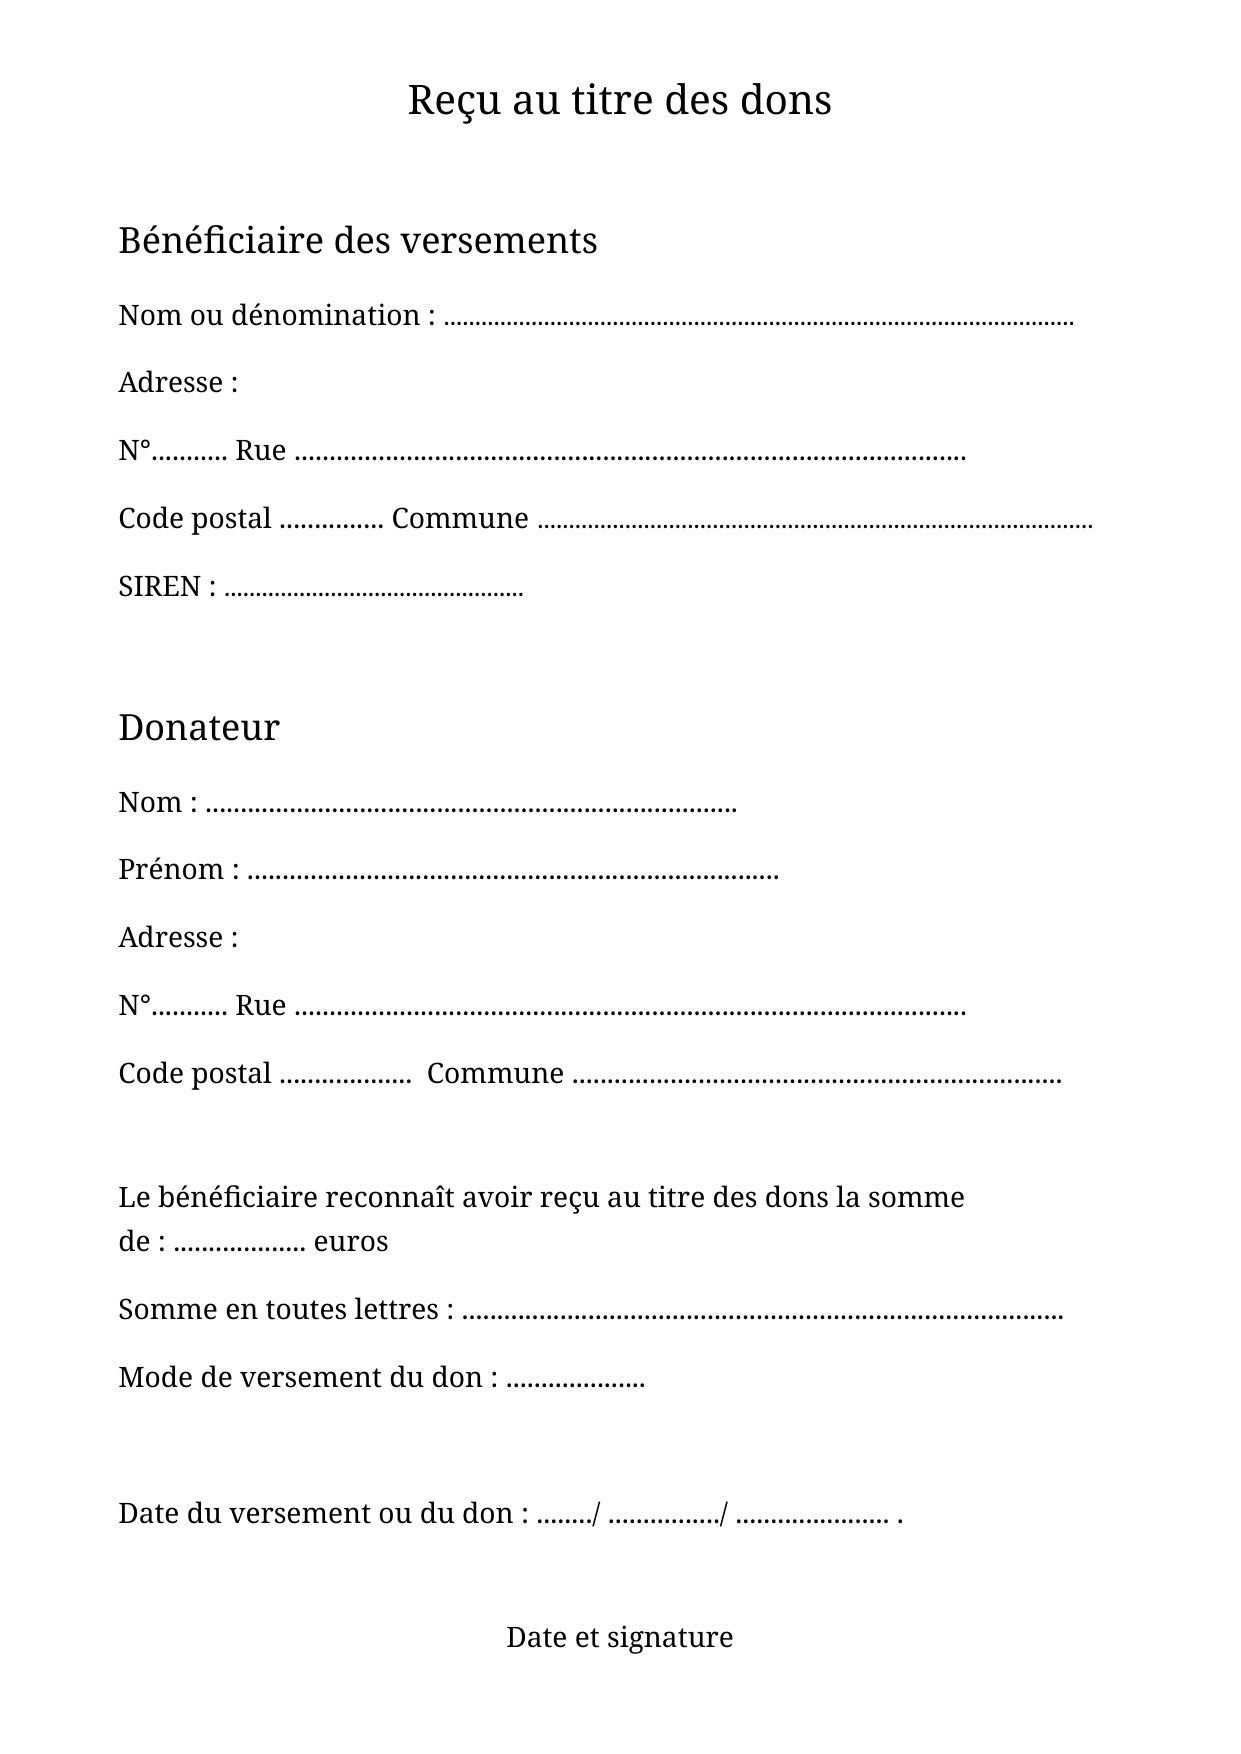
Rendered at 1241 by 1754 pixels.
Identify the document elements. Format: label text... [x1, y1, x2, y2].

text Donateur [118, 702, 1122, 751]
text N°........... Rue ................................................................................................ [118, 985, 1122, 1024]
text Adresse : [118, 917, 1122, 956]
text Le bénéficiaire reconnaît avoir reçu au titre des dons la somme de : ................... euros [118, 1178, 1122, 1260]
text Date et signature [118, 1618, 1122, 1656]
text Nom ou dénomination : ..................................................................................................... [118, 295, 1122, 333]
text Adresse : [118, 363, 1122, 401]
text SIREN : ................................................ [118, 566, 1122, 604]
text Code postal ................... Commune ...................................................................... [118, 1053, 1122, 1091]
text Code postal ............... Commune ......................................................................................... [118, 498, 1122, 537]
text Nom : ............................................................................ [118, 782, 1122, 820]
text Somme en toutes lettres : ...................................................................................... [118, 1289, 1122, 1328]
text Reçu au titre des dons [118, 71, 1122, 126]
text Prénom : ............................................................................ [118, 850, 1122, 888]
text N°........... Rue ................................................................................................ [118, 431, 1122, 469]
text Date du versement ou du don : ......../ ................/ ...................... . [118, 1493, 1122, 1531]
text Mode de versement du don : .................... [118, 1357, 1122, 1396]
text Bénéficiaire des versements [118, 215, 1122, 264]
